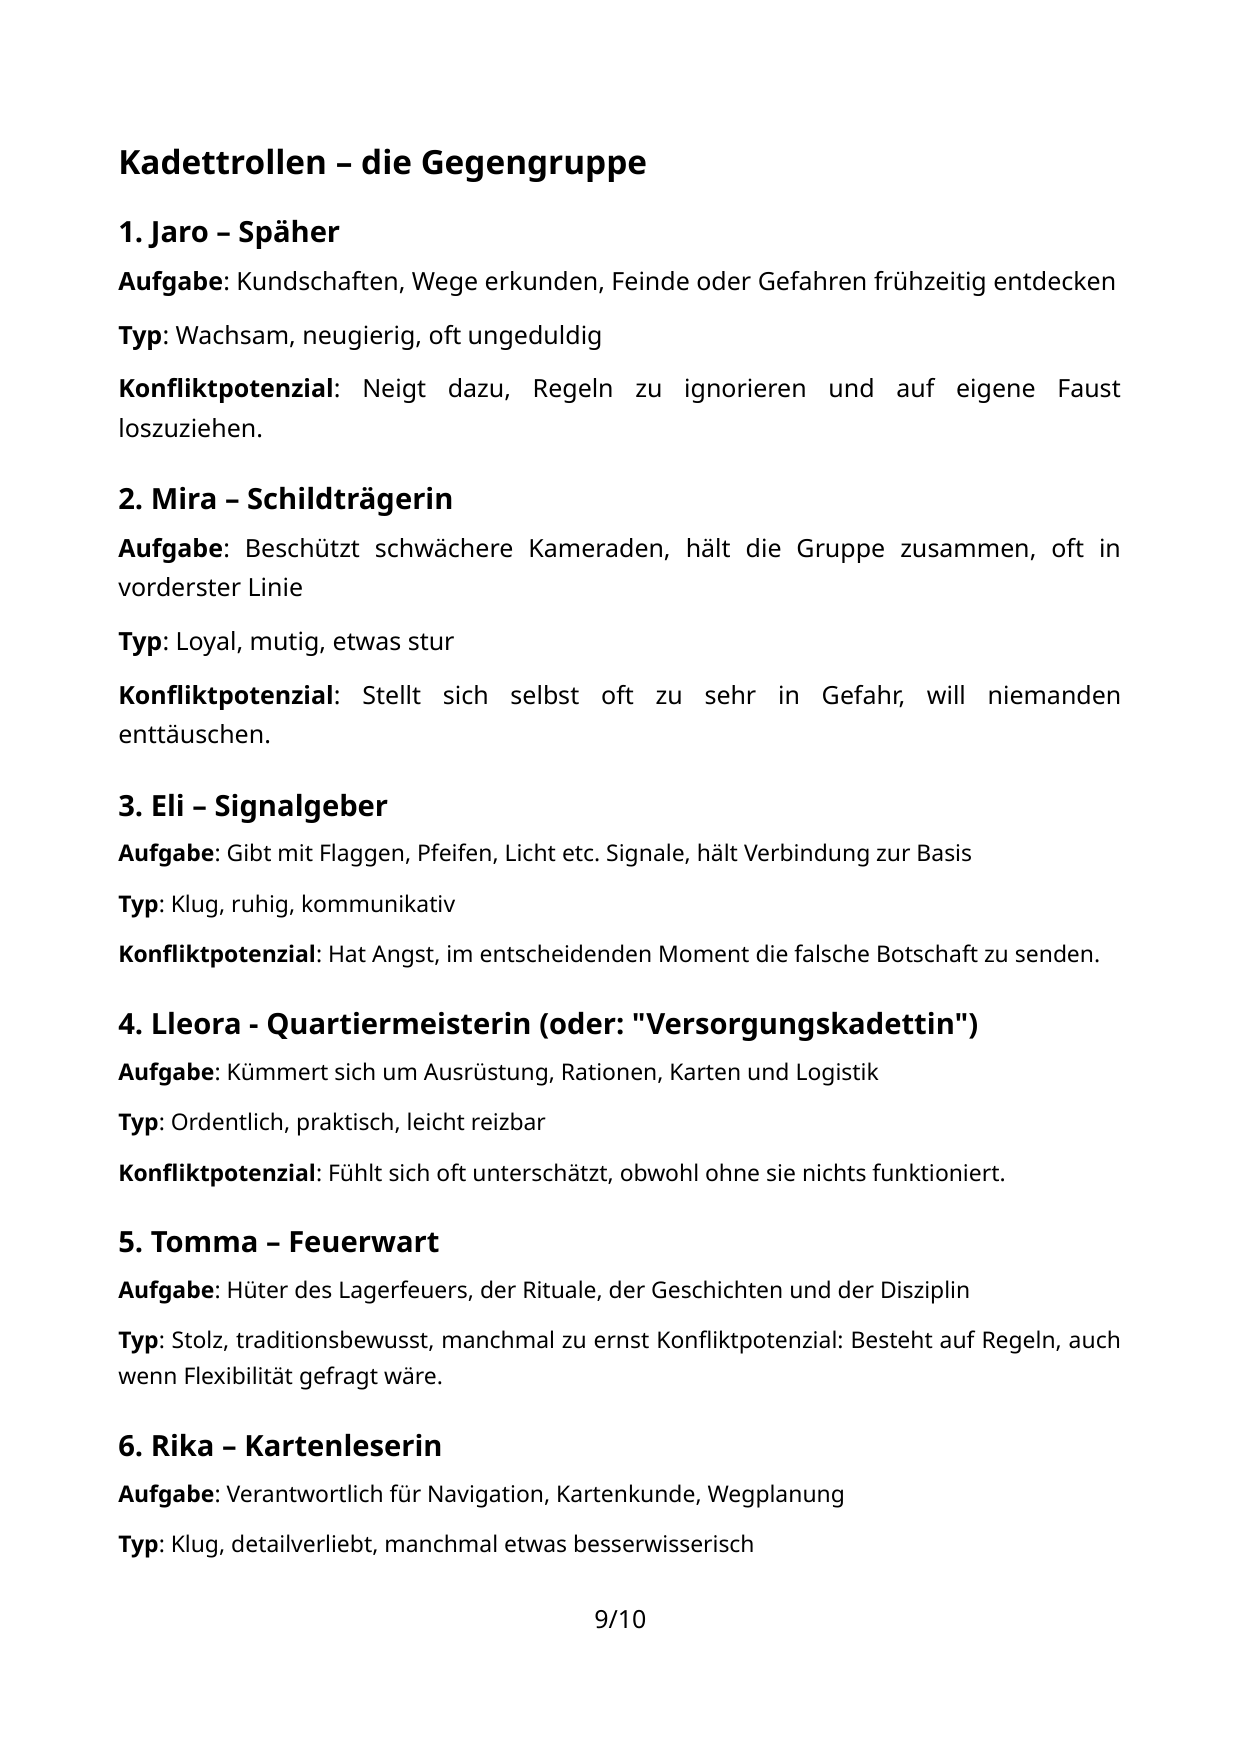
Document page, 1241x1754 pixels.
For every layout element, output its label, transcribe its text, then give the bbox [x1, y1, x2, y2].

text Aufgabe: Verantwortlich für Navigation, Kartenkunde, Wegplanung [118, 1478, 1122, 1509]
text Aufgabe: Beschützt schwächere Kameraden, hält die Gruppe zusammen, oft in vorderster Linie [118, 531, 1122, 604]
text Konfliktpotenzial: Fühlt sich oft unterschätzt, obwohl ohne sie nichts funktioniert. [118, 1157, 1122, 1188]
subtitle 5. Tomma – Feuerwart [118, 1222, 1122, 1261]
subtitle 6. Rika – Kartenleserin [118, 1425, 1122, 1465]
text Typ: Wachsam, neugierig, oft ungeduldig [118, 317, 1122, 351]
subtitle 4. Lleora - Quartiermeisterin (oder: "Versorgungskadettin") [118, 1003, 1122, 1043]
text Konfliktpotenzial: Stellt sich selbst oft zu sehr in Gefahr, will niemanden enttäuschen. [118, 677, 1122, 751]
text Konfliktpotenzial: Hat Angst, im entscheidenden Moment die falsche Botschaft zu senden. [118, 938, 1122, 969]
subtitle Kadettrollen – die Gegengruppe [118, 139, 1122, 184]
text Typ: Ordentlich, praktisch, leicht reizbar [118, 1106, 1122, 1137]
subtitle 3. Eli – Signalgeber [118, 785, 1122, 825]
text Typ: Klug, ruhig, kommunikativ [118, 888, 1122, 919]
text Aufgabe: Hüter des Lagerfeuers, der Rituale, der Geschichten und der Disziplin [118, 1274, 1122, 1305]
text Typ: Stolz, traditionsbewusst, manchmal zu ernst Konfliktpotenzial: Besteht auf Regeln, auch wenn Flexibilität gefragt wäre. [118, 1324, 1122, 1392]
subtitle 1. Jaro – Späher [118, 211, 1122, 251]
text Aufgabe: Kümmert sich um Ausrüstung, Rationen, Karten und Logistik [118, 1056, 1122, 1087]
text Typ: Loyal, mutig, etwas stur [118, 624, 1122, 658]
subtitle 2. Mira – Schildträgerin [118, 479, 1122, 518]
text Aufgabe: Kundschaften, Wege erkunden, Feinde oder Gefahren frühzeitig entdecken [118, 264, 1122, 298]
text Aufgabe: Gibt mit Flaggen, Pfeifen, Licht etc. Signale, hält Verbindung zur Basis [118, 837, 1122, 868]
text Konfliktpotenzial: Neigt dazu, Regeln zu ignorieren und auf eigene Faust loszuziehen. [118, 371, 1122, 444]
text Typ: Klug, detailverliebt, manchmal etwas besserwisserisch [118, 1528, 1122, 1559]
